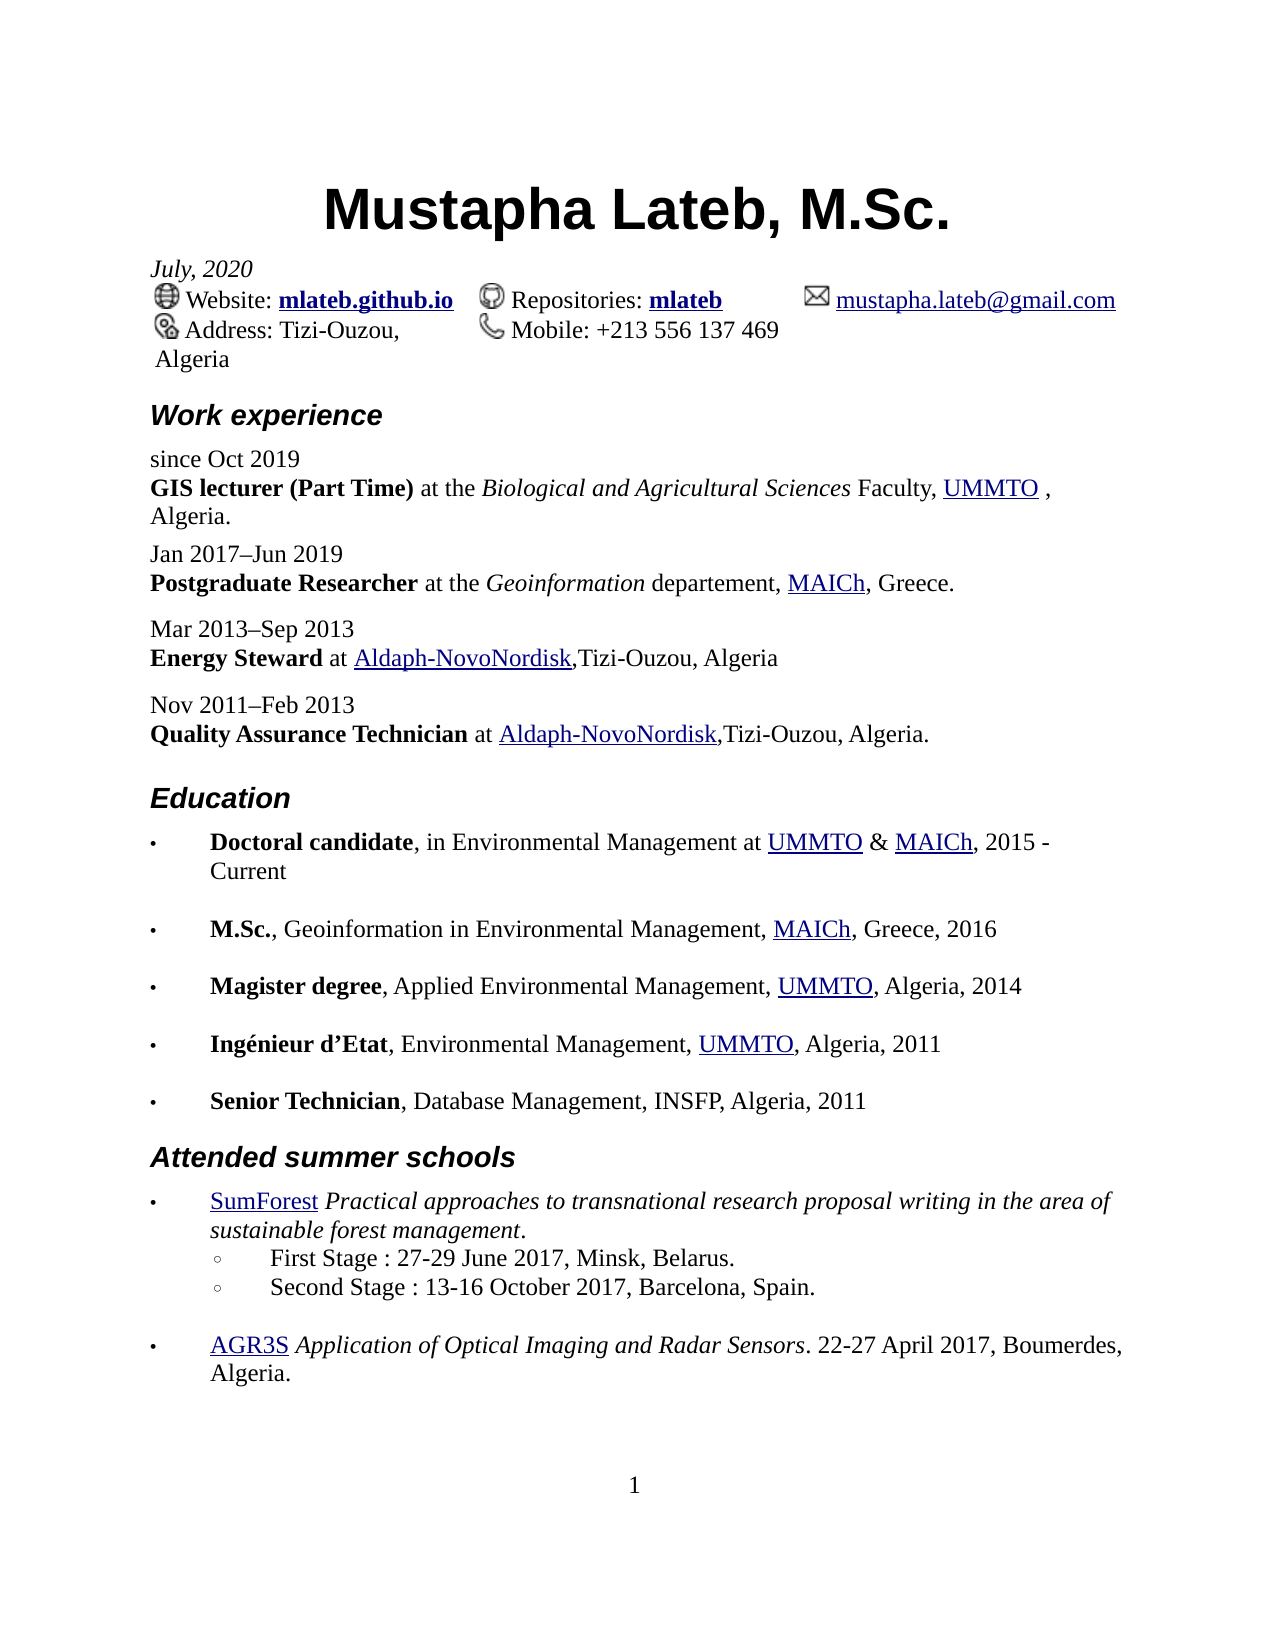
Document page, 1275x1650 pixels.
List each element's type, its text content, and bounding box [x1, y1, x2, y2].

text since Oct 2019 GIS lecturer (Part Time) at the Biological and Agricultural Sciences Faculty, UMMTO , Algeria. [150, 444, 1125, 530]
table_cell [800, 314, 1125, 373]
list Senior Technician, Database Management, INSFP, Algeria, 2011 [150, 1086, 1125, 1115]
table_cell Address: Tizi-Ouzou, Algeria [150, 314, 475, 373]
list Second Stage : 13-16 October 2017, Barcelona, Spain. [210, 1272, 1125, 1330]
subtitle Education [150, 781, 1125, 815]
subtitle Work experience [150, 398, 1125, 431]
text July, 2020 [150, 254, 1125, 283]
list AGR3S Application of Optical Imaging and Radar Sensors. 22-27 April 2017, Boumerdes, Algeria. [150, 1330, 1125, 1416]
text Nov 2011–Feb 2013 Quality Assurance Technician at Aldaph-NovoNordisk,Tizi-Ouzou, Algeria. [150, 690, 1125, 747]
text Mar 2013–Sep 2013 Energy Steward at Aldaph-NovoNordisk,Tizi-Ouzou, Algeria [150, 614, 1125, 672]
table_cell Mobile: +213 556 137 469 [475, 314, 800, 373]
table_header mustapha.lateb@gmail.com [800, 283, 1125, 314]
picture [154, 283, 180, 309]
list SumForest Practical approaches to transnational research proposal writing in the area of sustainable forest management. [150, 1186, 1125, 1243]
list M.Sc., Geoinformation in Environmental Management, MAICh, Greece, 2016 [150, 914, 1125, 971]
picture [479, 283, 505, 309]
list First Stage : 27-29 June 2017, Minsk, Belarus. [210, 1243, 1125, 1272]
list Ingénieur d’Etat, Environmental Management, UMMTO, Algeria, 2011 [150, 1029, 1125, 1086]
table_header Repositories: mlateb [475, 283, 800, 314]
picture [154, 313, 180, 339]
subtitle Attended summer schools [150, 1140, 1125, 1173]
picture [479, 313, 505, 339]
list Magister degree, Applied Environmental Management, UMMTO, Algeria, 2014 [150, 971, 1125, 1029]
text Jan 2017–Jun 2019 Postgraduate Researcher at the Geoinformation departement, MAICh, Greece. [150, 539, 1125, 597]
table_header Website: mlateb.github.io [150, 283, 475, 314]
picture [804, 283, 830, 309]
title Mustapha Lateb, M.Sc. [150, 175, 1125, 242]
list Doctoral candidate, in Environmental Management at UMMTO & MAICh, 2015 - Current [150, 827, 1125, 914]
